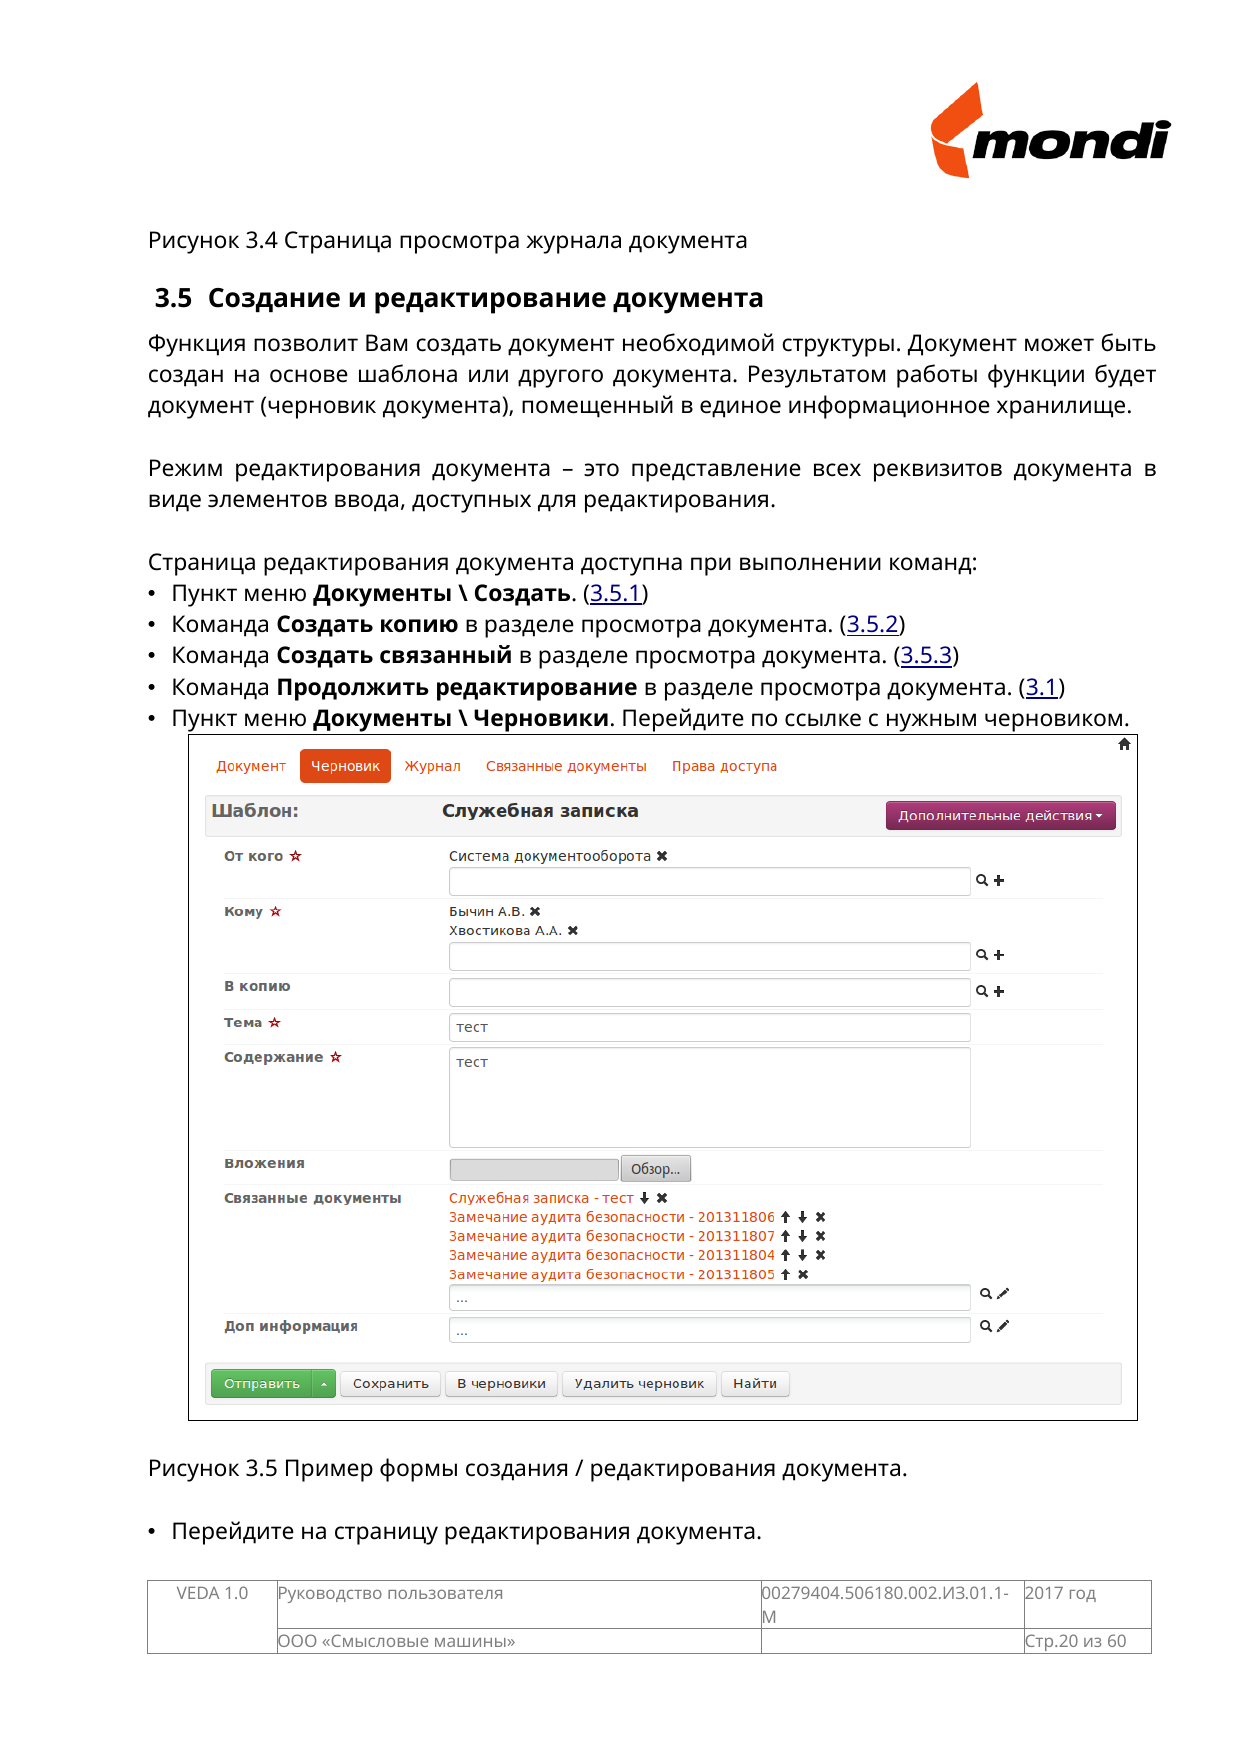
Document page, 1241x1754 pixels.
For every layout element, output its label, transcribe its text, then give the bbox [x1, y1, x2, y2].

text Функция позволит Вам создать документ необходимой структуры. Документ может быть создан на основе шаблона или другого документа. Результатом работы функции будет документ (черновик документа), помещенный в единое информационное хранилище. [148, 327, 1157, 421]
subtitle Создание и редактирование документа [148, 279, 1157, 315]
list Перейдите на страницу редактирования документа. [148, 1515, 1157, 1546]
list Пункт меню Документы \ Создать. (3.5.1) [148, 577, 1157, 608]
text Режим редактирования документа – это представление всех реквизитов документа в виде элементов ввода, доступных для редактирования. [148, 452, 1157, 514]
picture [191, 737, 1134, 1418]
text Рисунок 3.4 Страница просмотра журнала документа [148, 224, 1157, 256]
list Команда Создать связанный в разделе просмотра документа. (3.5.3) [148, 639, 1157, 671]
list Пункт меню Документы \ Черновики. Перейдите по ссылке с нужным черновиком. [148, 702, 1157, 733]
text Страница редактирования документа доступна при выполнении команд: [148, 546, 1157, 577]
list Команда Продолжить редактирование в разделе просмотра документа. (3.1) [148, 671, 1157, 702]
text Рисунок 3.5 Пример формы создания / редактирования документа. [148, 1452, 1157, 1483]
picture [921, 76, 1181, 188]
list Команда Создать копию в разделе просмотра документа. (3.5.2) [148, 608, 1157, 639]
